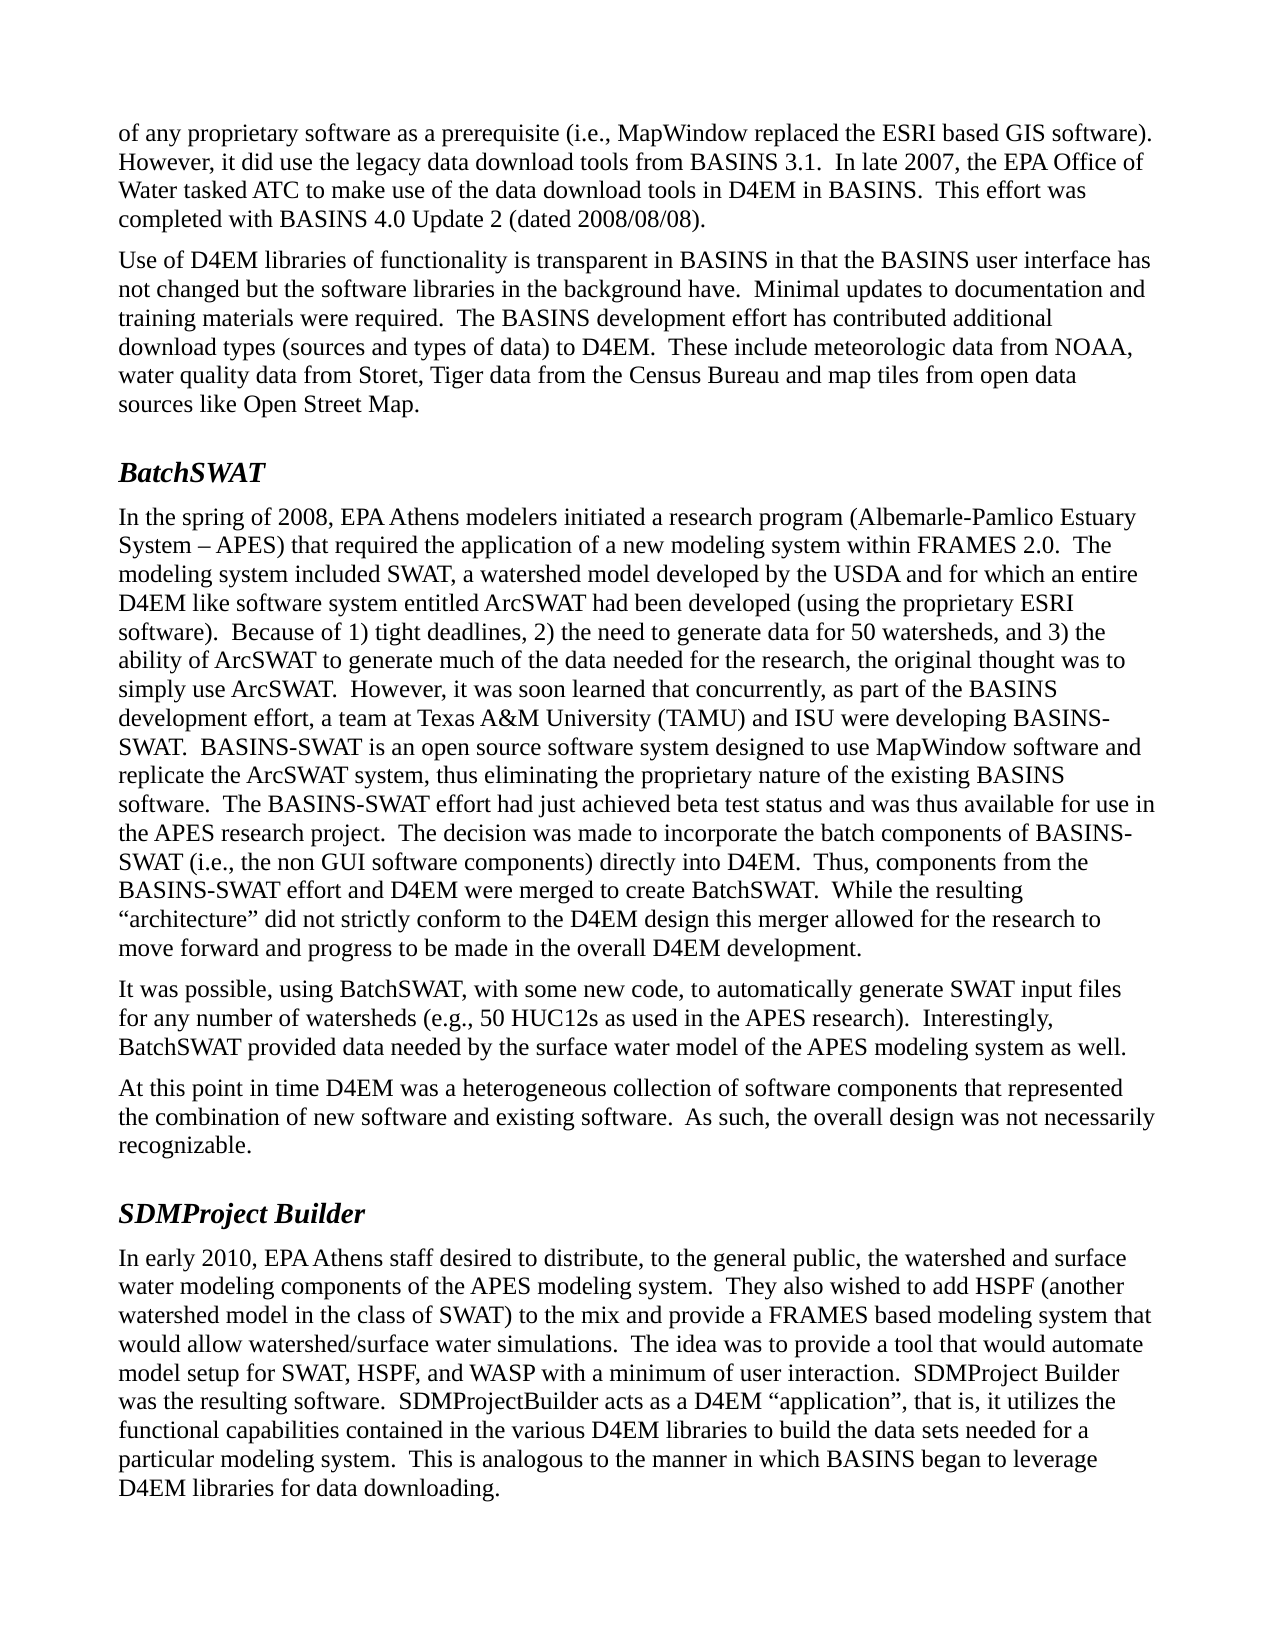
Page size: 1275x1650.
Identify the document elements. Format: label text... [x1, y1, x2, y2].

text Use of D4EM libraries of functionality is transparent in BASINS in that the BASINS user interface has not changed but the software libraries in the background have. Minimal updates to documentation and training materials were required. The BASINS development effort has contributed additional download types (sources and types of data) to D4EM. These include meteorologic data from NOAA, water quality data from Storet, Tiger data from the Census Bureau and map tiles from open data sources like Open Street Map. [118, 246, 1157, 418]
subtitle SDMProject Builder [118, 1197, 1157, 1230]
text In early 2010, EPA Athens staff desired to distribute, to the general public, the watershed and surface water modeling components of the APES modeling system. They also wished to add HSPF (another watershed model in the class of SWAT) to the mix and provide a FRAMES based modeling system that would allow watershed/surface water simulations. The idea was to provide a tool that would automate model setup for SWAT, HSPF, and WASP with a minimum of user interaction. SDMProject Builder was the resulting software. SDMProjectBuilder acts as a D4EM “application”, that is, it utilizes the functional capabilities contained in the various D4EM libraries to build the data sets needed for a particular modeling system. This is analogous to the manner in which BASINS began to leverage D4EM libraries for data downloading. [118, 1243, 1157, 1501]
text At this point in time D4EM was a heterogeneous collection of software components that represented the combination of new software and existing software. As such, the overall design was not necessarily recognizable. [118, 1073, 1157, 1159]
text of any proprietary software as a prerequisite (i.e., MapWindow replaced the ESRI based GIS software). However, it did use the legacy data download tools from BASINS 3.1. In late 2007, the EPA Office of Water tasked ATC to make use of the data download tools in D4EM in BASINS. This effort was completed with BASINS 4.0 Update 2 (dated 2008/08/08). [118, 118, 1157, 233]
text In the spring of 2008, EPA Athens modelers initiated a research program (Albemarle-Pamlico Estuary System – APES) that required the application of a new modeling system within FRAMES 2.0. The modeling system included SWAT, a watershed model developed by the USDA and for which an entire D4EM like software system entitled ArcSWAT had been developed (using the proprietary ESRI software). Because of 1) tight deadlines, 2) the need to generate data for 50 watersheds, and 3) the ability of ArcSWAT to generate much of the data needed for the research, the original thought was to simply use ArcSWAT. However, it was soon learned that concurrently, as part of the BASINS development effort, a team at Texas A&M University (TAMU) and ISU were developing BASINS-SWAT. BASINS-SWAT is an open source software system designed to use MapWindow software and replicate the ArcSWAT system, thus eliminating the proprietary nature of the existing BASINS software. The BASINS-SWAT effort had just achieved beta test status and was thus available for use in the APES research project. The decision was made to incorporate the batch components of BASINS-SWAT (i.e., the non GUI software components) directly into D4EM. Thus, components from the BASINS-SWAT effort and D4EM were merged to create BatchSWAT. While the resulting “architecture” did not strictly conform to the D4EM design this merger allowed for the research to move forward and progress to be made in the overall D4EM development. [118, 502, 1157, 962]
text It was possible, using BatchSWAT, with some new code, to automatically generate SWAT input files for any number of watersheds (e.g., 50 HUC12s as used in the APES research). Interestingly, BatchSWAT provided data needed by the surface water model of the APES modeling system as well. [118, 974, 1157, 1060]
subtitle BatchSWAT [118, 456, 1157, 489]
